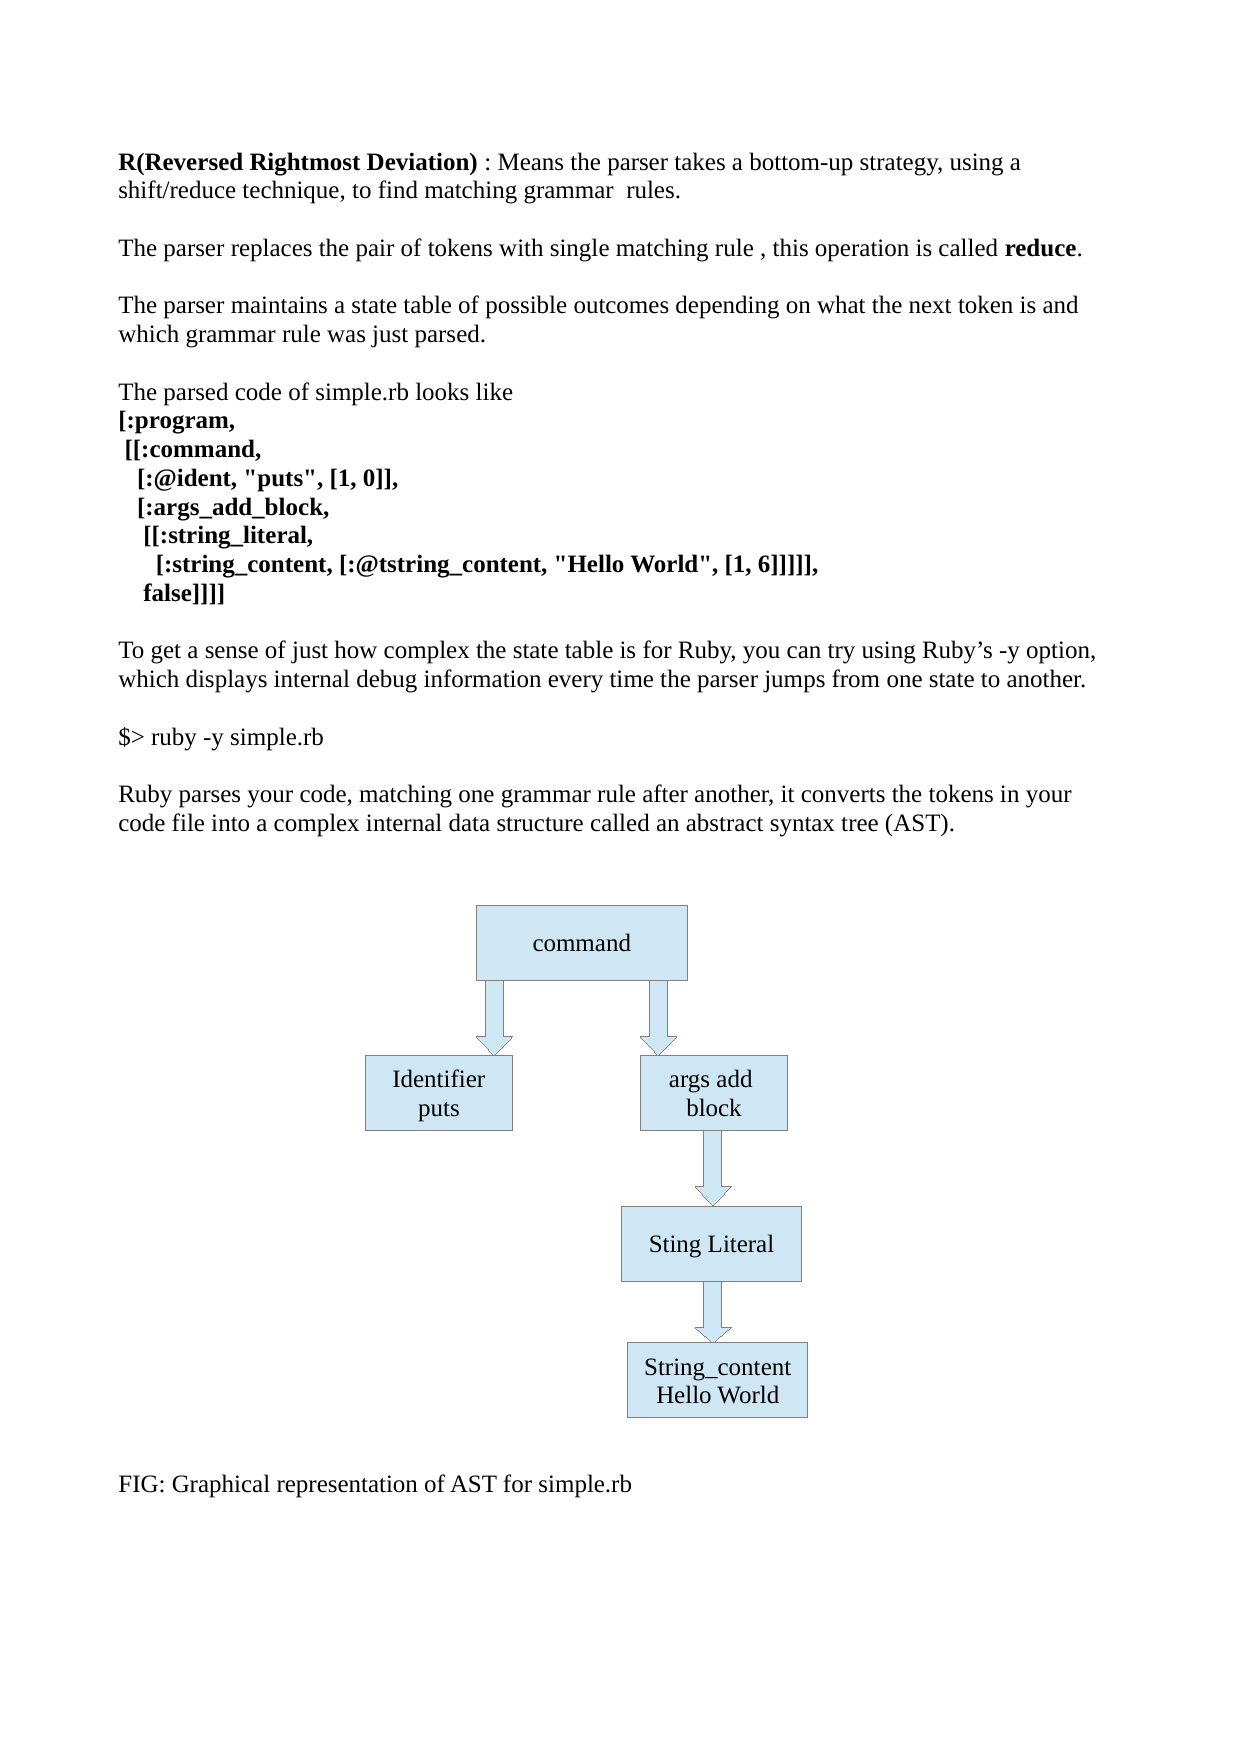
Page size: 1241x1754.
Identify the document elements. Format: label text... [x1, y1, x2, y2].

text [[:string_literal, [118, 521, 1122, 549]
text The parsed code of simple.rb looks like [118, 377, 1122, 406]
text [:program, [118, 406, 1122, 434]
text The parser maintains a state table of possible outcomes depending on what the next token is and which grammar rule was just parsed. [118, 291, 1122, 348]
text false]]]] [118, 578, 1122, 607]
text Ruby parses your code, matching one grammar rule after another, it converts the tokens in your code file into a complex internal data structure called an abstract syntax tree (AST). [118, 779, 1122, 837]
text To get a sense of just how complex the state table is for Ruby, you can try using Ruby’s -y option, which displays internal debug information every time the parser jumps from one state to another. [118, 636, 1122, 693]
text $> ruby -y simple.rb [118, 722, 1122, 751]
text FIG: Graphical representation of AST for simple.rb [118, 1469, 1122, 1498]
text [:string_content, [:@tstring_content, "Hello World", [1, 6]]]]], [118, 549, 1122, 578]
text [:@ident, "puts", [1, 0]], [118, 463, 1122, 492]
text [[:command, [118, 434, 1122, 463]
text R(Reversed Rightmost Deviation) : Means the parser takes a bottom-up strategy, using a shift/reduce technique, to find matching grammar rules. [118, 147, 1122, 204]
text [:args_add_block, [118, 492, 1122, 521]
text The parser replaces the pair of tokens with single matching rule , this operation is called reduce. [118, 233, 1122, 262]
